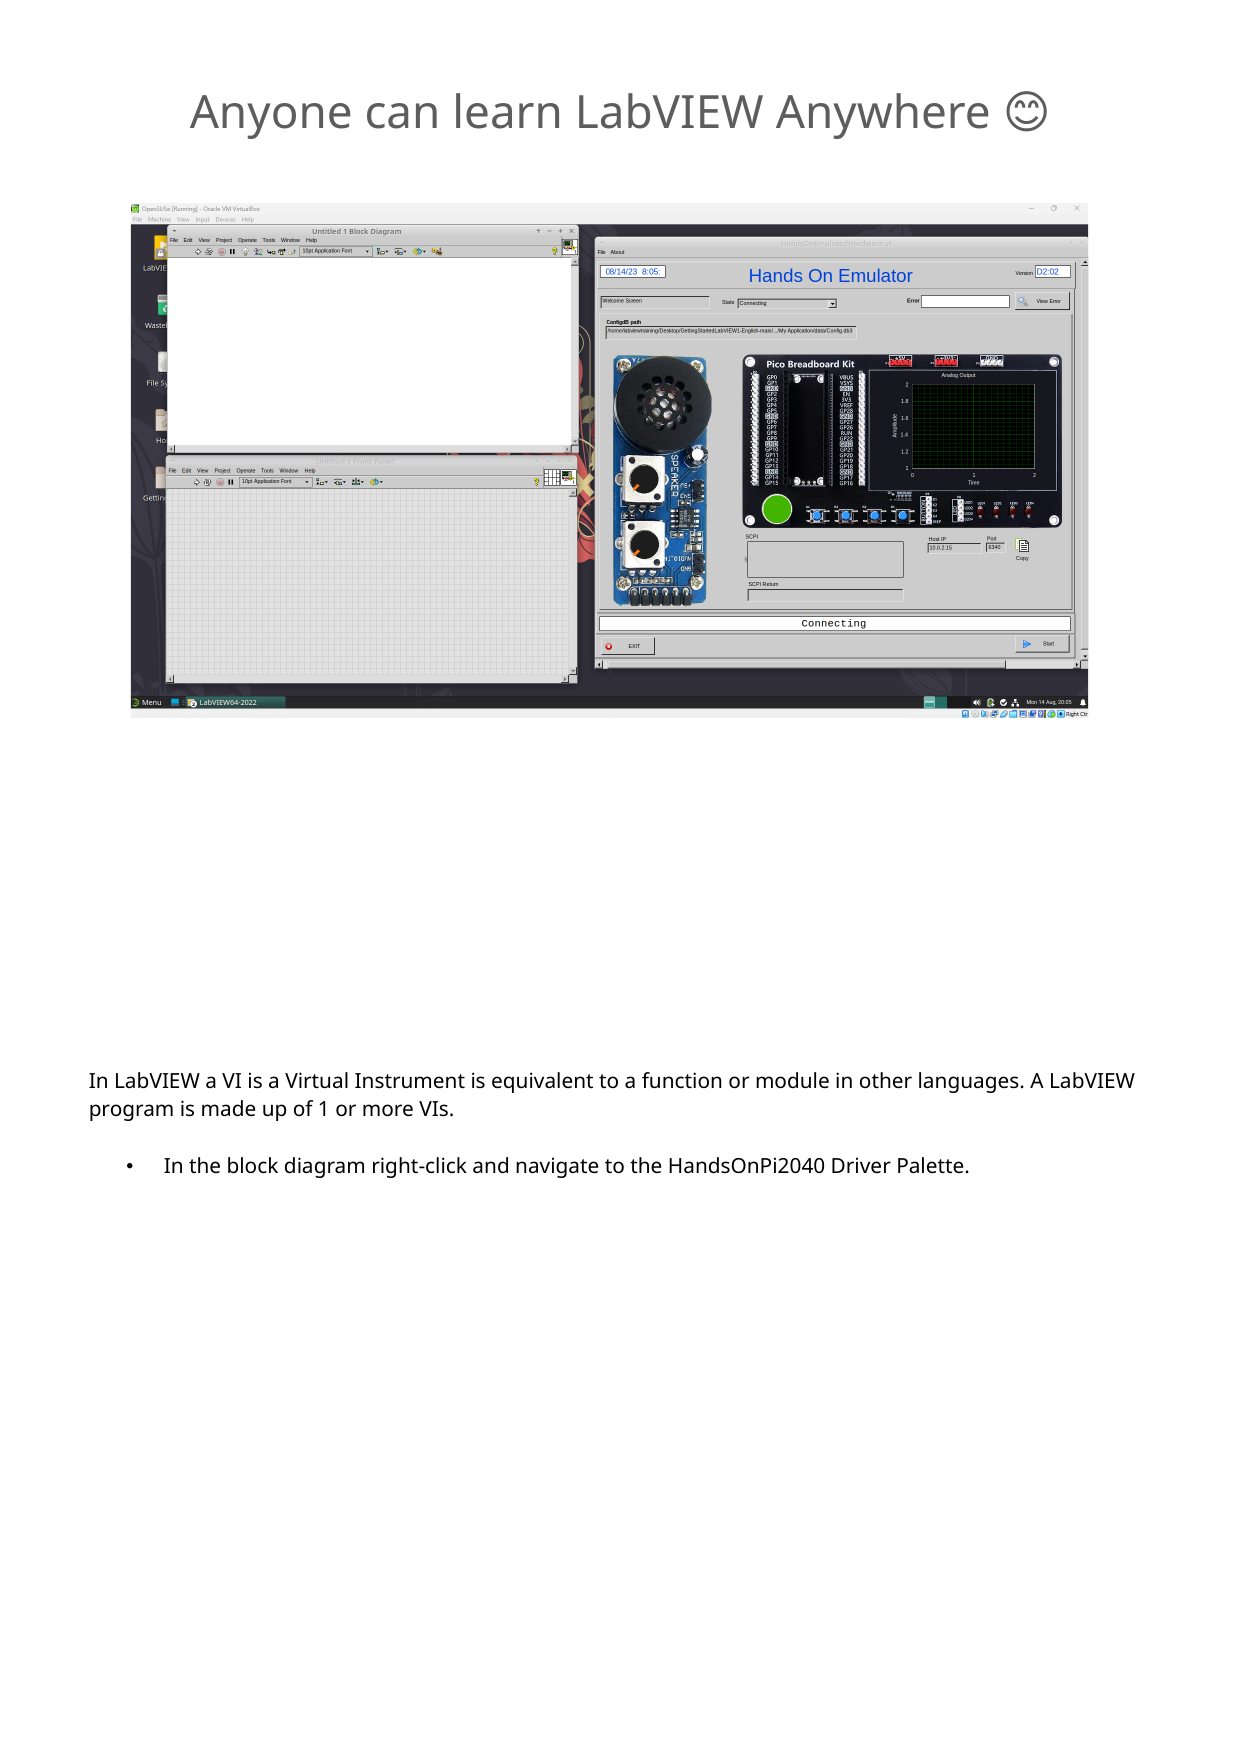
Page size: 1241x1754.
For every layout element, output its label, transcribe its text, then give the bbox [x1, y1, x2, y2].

list In the block diagram right-click and navigate to the HandsOnPi2040 Driver Palette. [126, 1151, 1152, 1179]
picture [130, 203, 1089, 718]
text In LabVIEW a VI is a Virtual Instrument is equivalent to a function or module in other languages. A LabVIEW program is made up of 1 or more VIs. [88, 1066, 1152, 1123]
